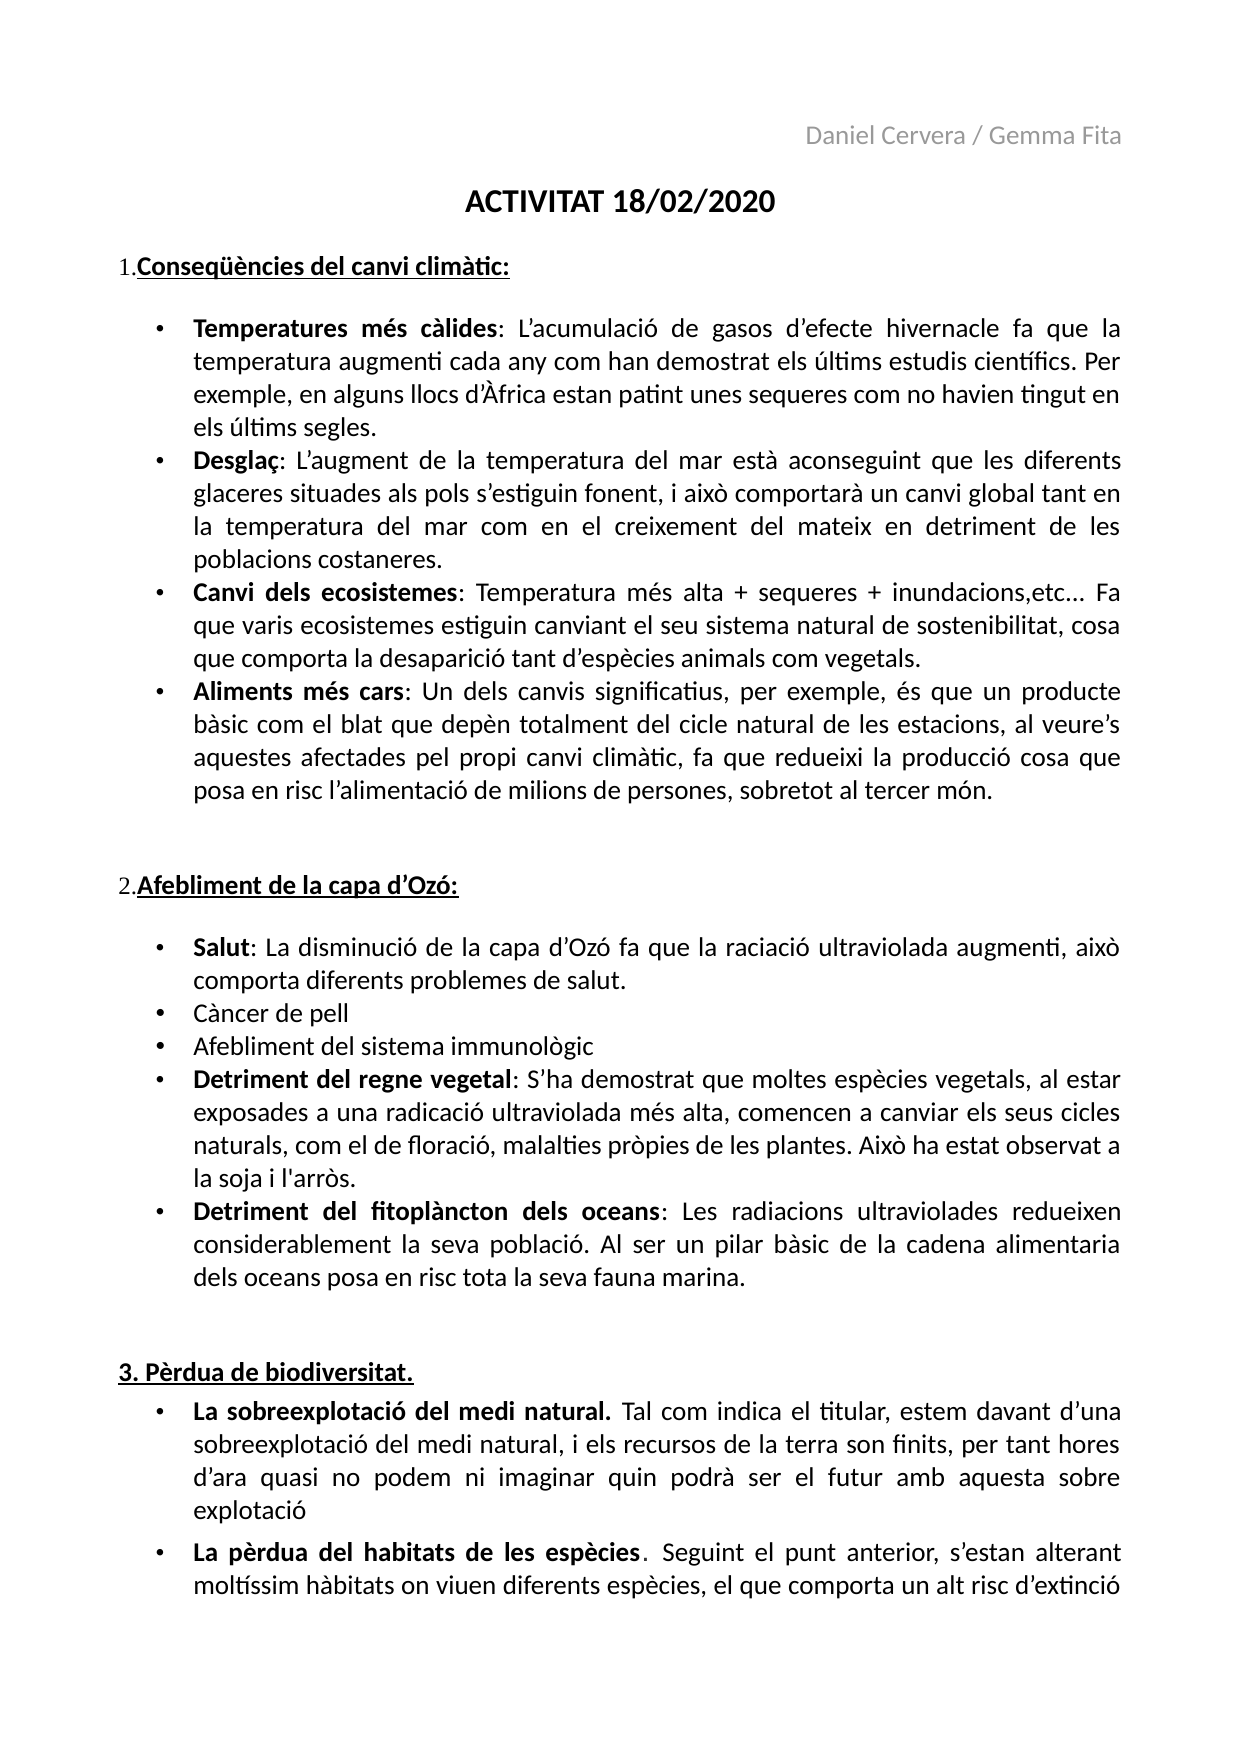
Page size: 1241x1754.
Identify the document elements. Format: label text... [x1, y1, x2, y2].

text Daniel Cervera / Gemma Fita [118, 118, 1122, 151]
list La sobreexplotació del medi natural. Tal com indica el titular, estem davant d’una sobreexplotació del medi natural, i els recursos de la terra son finits, per tant hores d’ara quasi no podem ni imaginar quin podrà ser el futur amb aquesta sobre explotació [156, 1394, 1122, 1526]
list Càncer de pell [156, 996, 1122, 1029]
list Temperatures més càlides: L’acumulació de gasos d’efecte hivernacle fa que la temperatura augmenti cada any com han demostrat els últims estudis científics. Per exemple, en alguns llocs d’Àfrica estan patint unes sequeres com no havien tingut en els últims segles. [156, 311, 1122, 443]
list Afebliment del sistema immunològic [156, 1029, 1122, 1062]
list Aliments més cars: Un dels canvis significatius, per exemple, és que un producte bàsic com el blat que depèn totalment del cicle natural de les estacions, al veure’s aquestes afectades pel propi canvi climàtic, fa que redueixi la producció cosa que posa en risc l’alimentació de milions de persones, sobretot al tercer món. [156, 674, 1122, 806]
list Conseqüències del canvi climàtic: [118, 249, 1122, 282]
text 3. Pèrdua de biodiversitat. [118, 1355, 1122, 1388]
list Detriment del fitoplàncton dels oceans: Les radiacions ultraviolades redueixen considerablement la seva població. Al ser un pilar bàsic de la cadena alimentaria dels oceans posa en risc tota la seva fauna marina. [156, 1194, 1122, 1293]
list Canvi dels ecosistemes: Temperatura més alta + sequeres + inundacions,etc... Fa que varis ecosistemes estiguin canviant el seu sistema natural de sostenibilitat, cosa que comporta la desaparició tant d’espècies animals com vegetals. [156, 575, 1122, 674]
list Salut: La disminució de la capa d’Ozó fa que la raciació ultraviolada augmenti, això comporta diferents problemes de salut. [156, 930, 1122, 996]
list Afebliment de la capa d’Ozó: [118, 868, 1122, 901]
list Detriment del regne vegetal: S’ha demostrat que moltes espècies vegetals, al estar exposades a una radicació ultraviolada més alta, comencen a canviar els seus cicles naturals, com el de floració, malalties pròpies de les plantes. Això ha estat observat a la soja i l'arròs. [156, 1062, 1122, 1194]
list La pèrdua del habitats de les espècies. Seguint el punt anterior, s’estan alterant moltíssim hàbitats on viuen diferents espècies, el que comporta un alt risc d’extinció [156, 1533, 1122, 1601]
list Desglaç: L’augment de la temperatura del mar està aconseguint que les diferents glaceres situades als pols s’estiguin fonent, i això comportarà un canvi global tant en la temperatura del mar com en el creixement del mateix en detriment de les poblacions costaneres. [156, 443, 1122, 575]
text ACTIVITAT 18/02/2020 [118, 180, 1122, 221]
